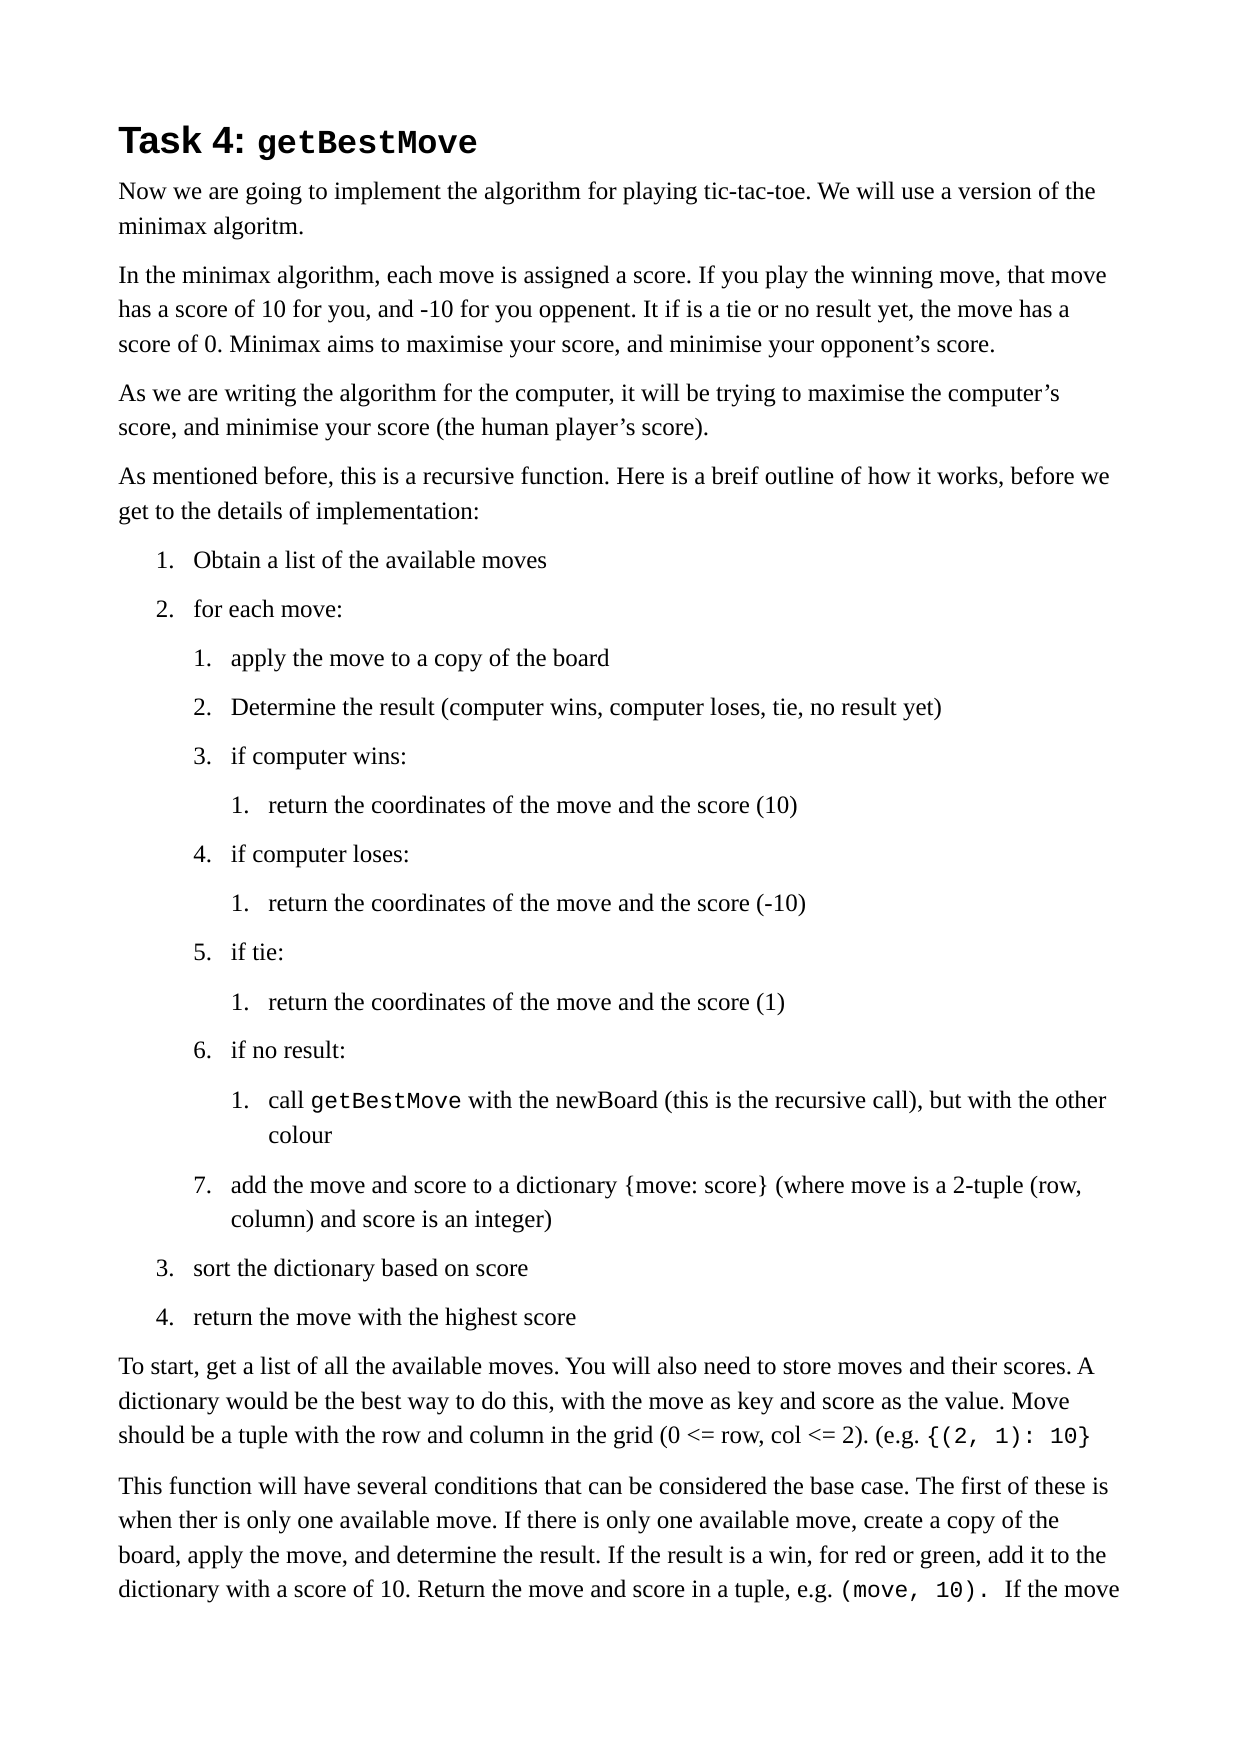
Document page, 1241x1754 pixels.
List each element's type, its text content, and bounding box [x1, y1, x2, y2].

list if computer loses: [193, 839, 1122, 868]
list return the coordinates of the move and the score (-10) [231, 888, 1122, 917]
text As we are writing the algorithm for the computer, it will be trying to maximise the computer’s score, and minimise your score (the human player’s score). [118, 378, 1122, 441]
text As mentioned before, this is a recursive function. Here is a breif outline of how it works, before we get to the details of implementation: [118, 461, 1122, 525]
list Obtain a list of the available moves [156, 545, 1122, 574]
list call getBestMove with the newBoard (this is the recursive call), but with the other colour [231, 1085, 1122, 1149]
subtitle Task 4: getBestMove [118, 118, 1122, 164]
list Determine the result (computer wins, computer loses, tie, no result yet) [193, 692, 1122, 721]
list return the coordinates of the move and the score (1) [231, 987, 1122, 1015]
list if computer wins: [193, 741, 1122, 770]
list if tie: [193, 937, 1122, 966]
text To start, get a list of all the available moves. You will also need to store moves and their scores. A dictionary would be the best way to do this, with the move as key and score as the value. Move should be a tuple with the row and column in the grid (0 <= row, col <= 2). (e.g. {(2, 1): 10} [118, 1351, 1122, 1451]
list add the move and score to a dictionary {move: score} (where move is a 2-tuple (row, column) and score is an integer) [193, 1170, 1122, 1233]
text This function will have several conditions that can be considered the base case. The first of these is when ther is only one available move. If there is only one available move, create a copy of the board, apply the move, and determine the result. If the result is a win, for red or green, add it to the dictionary with a score of 10. Return the move and score in a tuple, e.g. (move, 10). If the move [118, 1471, 1122, 1605]
list sort the dictionary based on score [156, 1253, 1122, 1282]
list return the coordinates of the move and the score (10) [231, 790, 1122, 819]
list for each move: [156, 594, 1122, 623]
text In the minimax algorithm, each move is assigned a score. If you play the winning move, that move has a score of 10 for you, and -10 for you oppenent. It if is a tie or no result yet, the move has a score of 0. Minimax aims to maximise your score, and minimise your opponent’s score. [118, 260, 1122, 358]
list if no result: [193, 1036, 1122, 1064]
list apply the move to a copy of the board [193, 643, 1122, 672]
list return the move with the highest score [156, 1302, 1122, 1331]
text Now we are going to implement the algorithm for playing tic-tac-toe. We will use a version of the minimax algoritm. [118, 176, 1122, 239]
